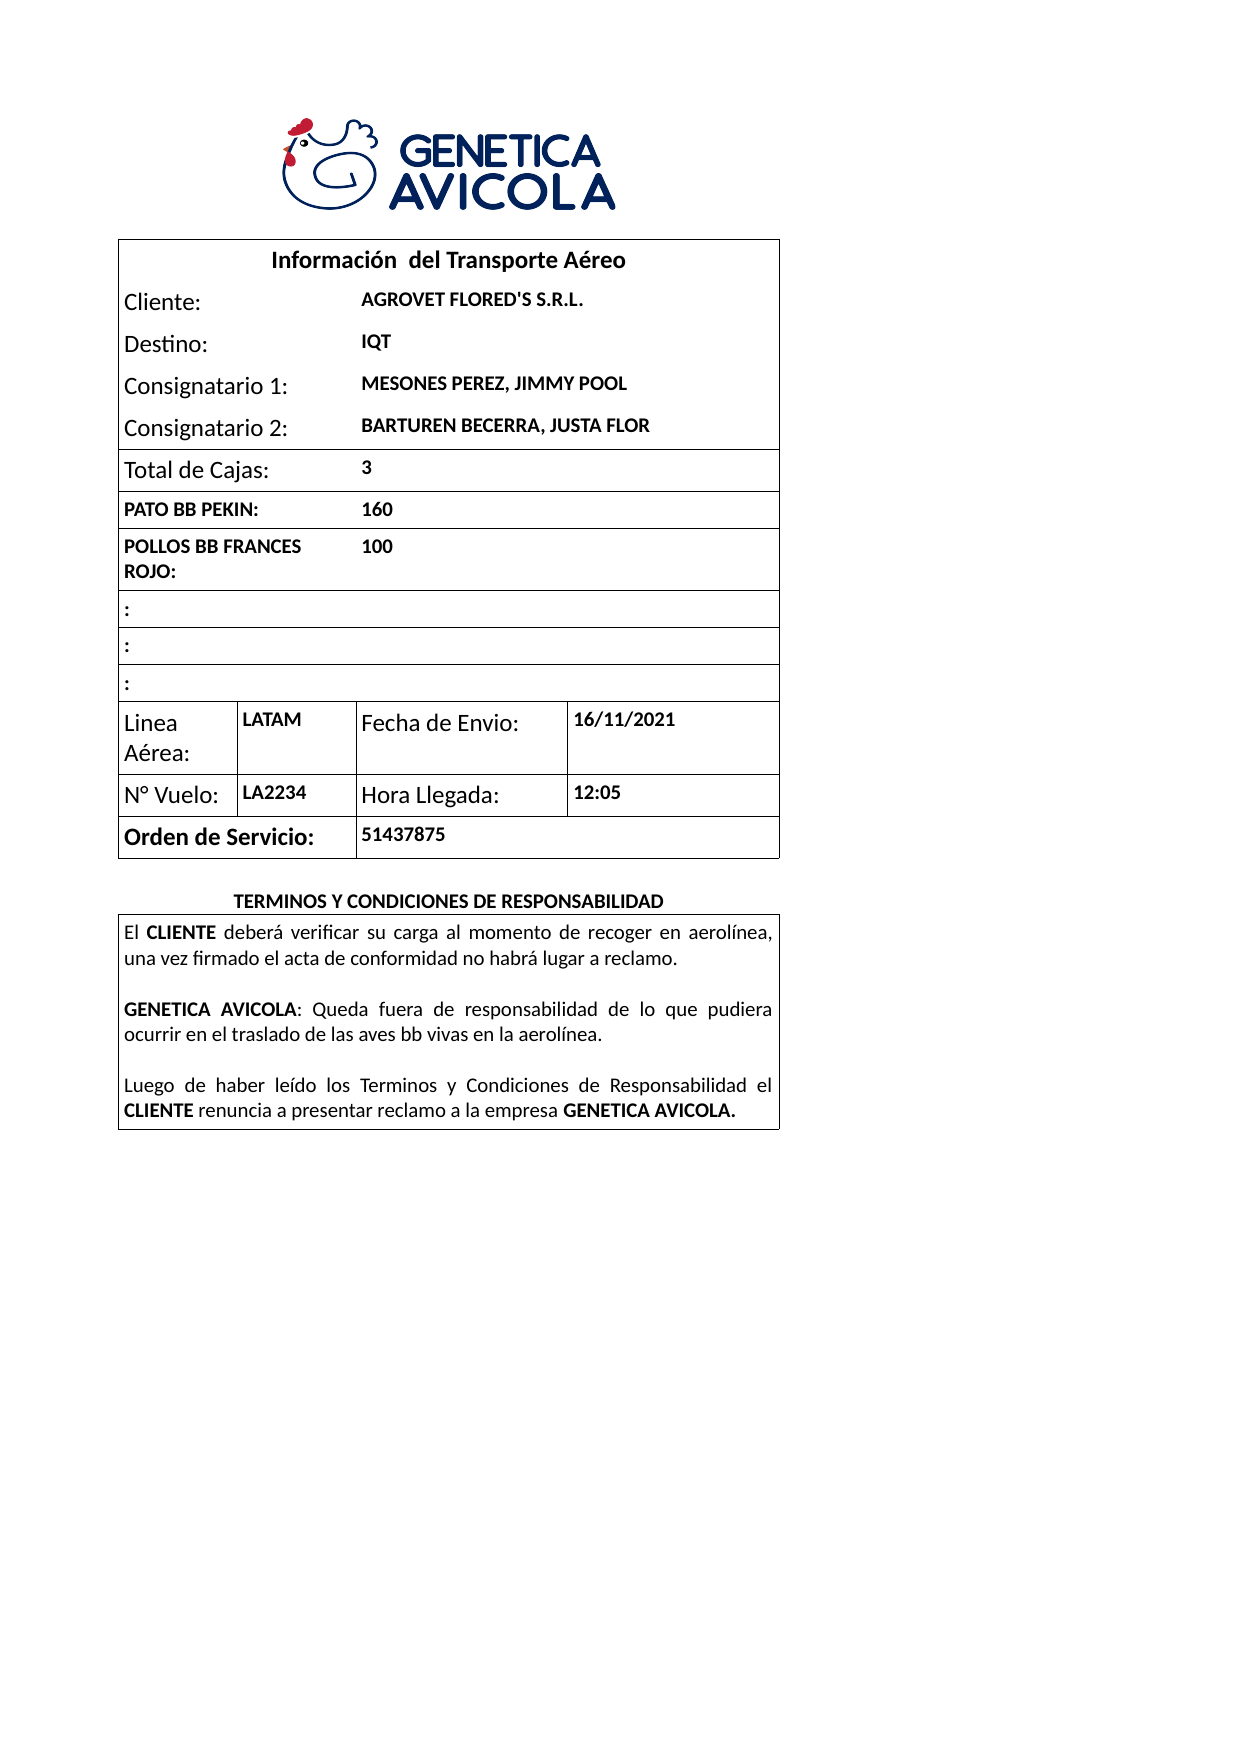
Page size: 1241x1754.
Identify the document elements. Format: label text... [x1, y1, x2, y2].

table_cell IQT [356, 323, 779, 364]
table_cell PATO BB PEKIN: [119, 492, 356, 527]
table_header Información del Transporte Aéreo [119, 240, 779, 281]
table_cell [356, 591, 779, 627]
table_cell El CLIENTE deberá verificar su carga al momento de recoger en aerolínea, una vez firmado el acta de conformidad no habrá lugar a reclamo. GENETICA AVICOLA: Queda fuera de responsabilidad de lo que pudiera ocurrir en el traslado de las aves bb vivas en la aerolínea. Luego de haber leído los Terminos y Condiciones de Responsabilidad el CLIENTE renuncia a presentar reclamo a la empresa GENETICA AVICOLA. [119, 915, 779, 1128]
table_cell : [119, 628, 356, 664]
table_cell 100 [356, 529, 779, 590]
table_cell Total de Cajas: [119, 450, 356, 491]
table_cell POLLOS BB FRANCES ROJO: [119, 529, 356, 590]
table_cell AGROVET FLORED'S S.R.L. [356, 281, 779, 322]
table_cell N° Vuelo: [119, 775, 237, 816]
table_cell [356, 665, 779, 701]
table_cell LATAM [238, 702, 356, 773]
table_cell MESONES PEREZ, JIMMY POOL [356, 365, 779, 406]
table_cell LA2234 [238, 775, 356, 816]
table_cell Destino: [119, 323, 356, 364]
table_cell Cliente: [119, 281, 356, 322]
table_cell Fecha de Envio: [357, 702, 567, 773]
table_cell Orden de Servicio: [119, 817, 356, 858]
table_cell 51437875 [357, 817, 779, 858]
table_cell 160 [356, 492, 779, 527]
table_cell TERMINOS Y CONDICIONES DE RESPONSABILIDAD [118, 859, 779, 914]
table_cell 12:05 [568, 775, 779, 816]
table_cell Consignatario 1: [119, 365, 356, 406]
table_cell Linea Aérea: [119, 702, 237, 773]
table_cell [356, 628, 779, 664]
picture [282, 118, 616, 210]
table_cell 3 [356, 450, 779, 491]
table_cell : [119, 665, 356, 701]
table_cell Consignatario 2: [119, 406, 356, 448]
table_cell 16/11/2021 [568, 702, 779, 773]
table_cell Hora Llegada: [357, 775, 567, 816]
table_cell : [119, 591, 356, 627]
table_cell BARTUREN BECERRA, JUSTA FLOR [356, 406, 779, 448]
